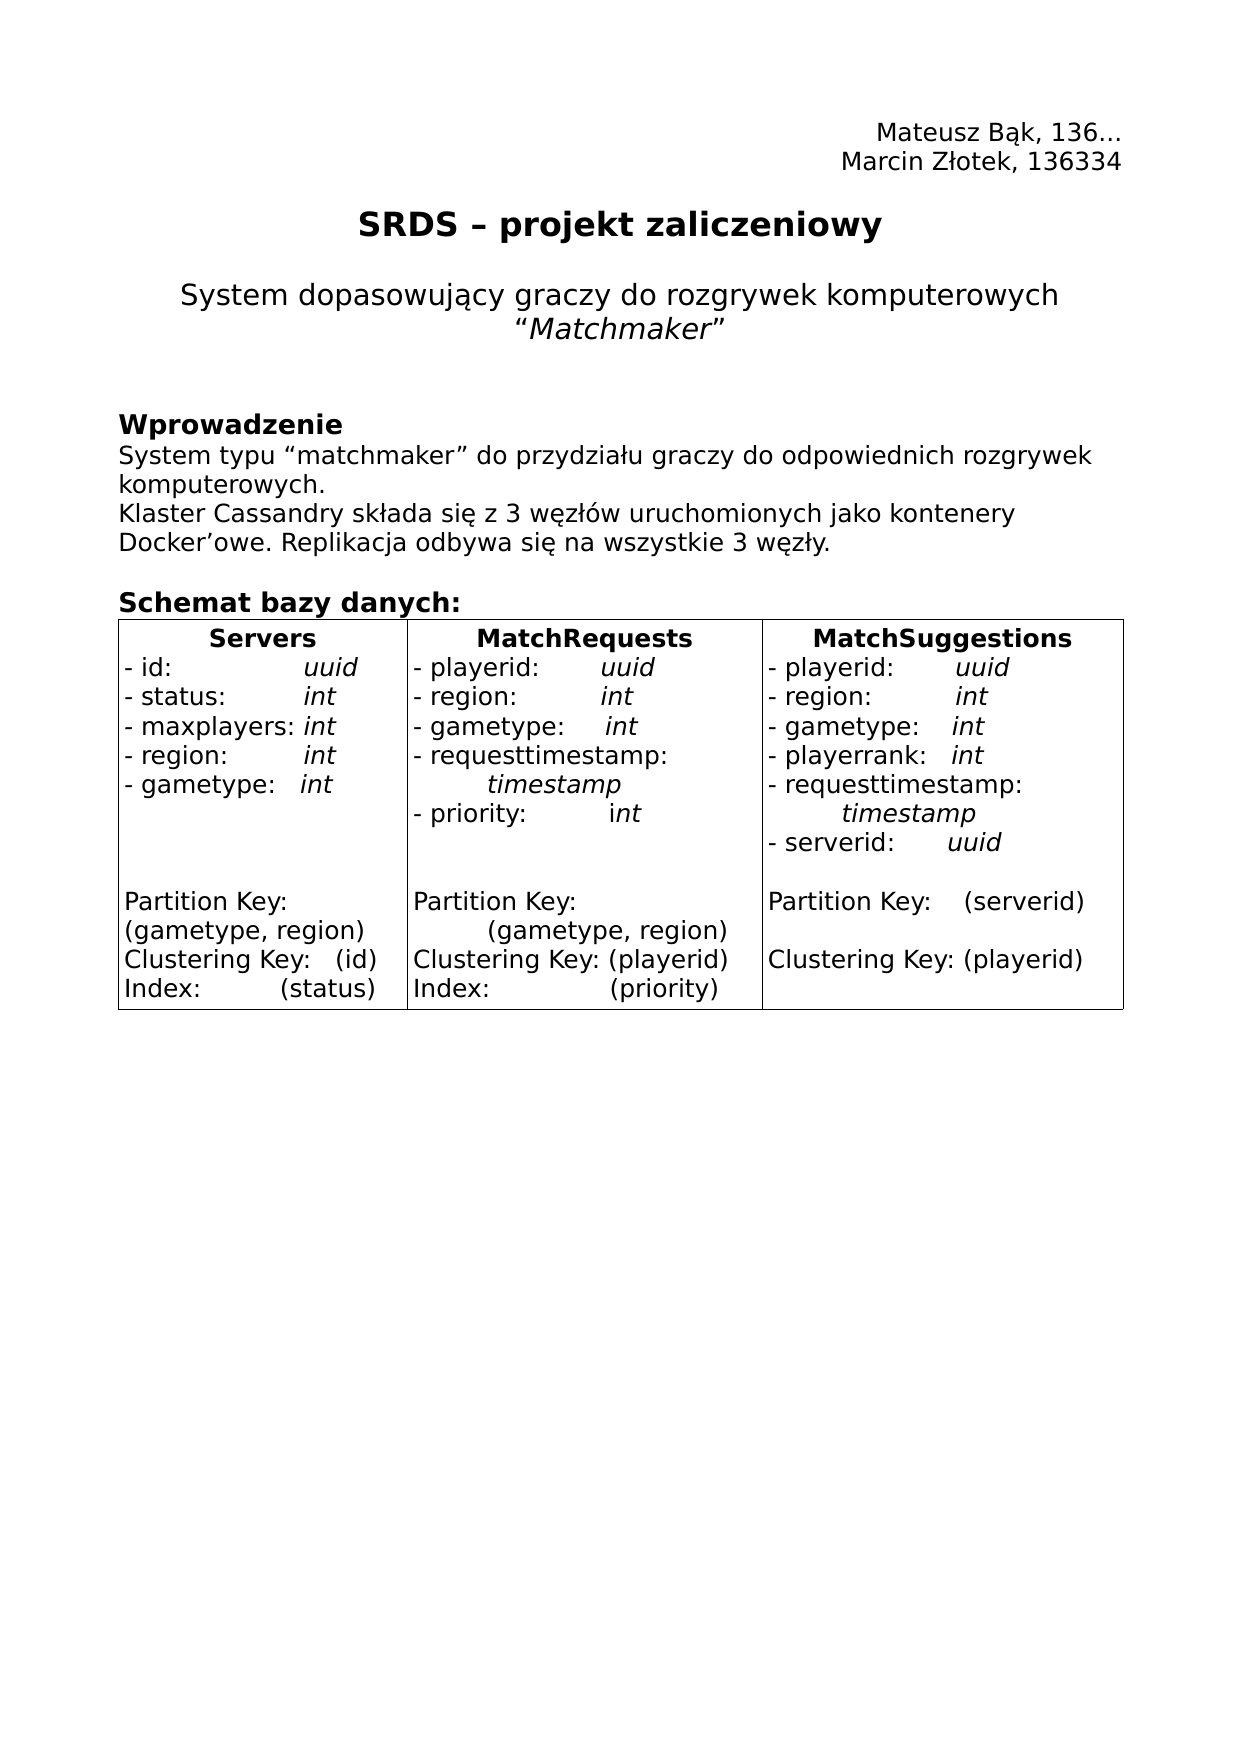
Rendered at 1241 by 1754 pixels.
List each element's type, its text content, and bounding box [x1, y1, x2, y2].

text System typu “matchmaker” do przydziału graczy do odpowiednich rozgrywek komputerowych. [118, 441, 1122, 499]
table_header MatchSuggestions - playerid: uuid - region: int - gametype: int - playerrank: int - requesttimestamp: timestamp - serverid: uuid Partition Key: (serverid) Clustering Key: (playerid) [763, 620, 1123, 1009]
text SRDS – projekt zaliczeniowy [118, 206, 1122, 244]
text Mateusz Bąk, 136... [118, 118, 1122, 147]
text Wprowadzenie [118, 409, 1122, 441]
table_header MatchRequests - playerid: uuid - region: int - gametype: int - requesttimestamp: timestamp - priority: int Partition Key: (gametype, region) Clustering Key: (playerid) Index: (priority) [408, 620, 762, 1009]
text Klaster Cassandry składa się z 3 węzłów uruchomionych jako kontenery Docker’owe. Replikacja odbywa się na wszystkie 3 węzły. [118, 499, 1122, 558]
text Marcin Złotek, 136334 [118, 147, 1122, 176]
text System dopasowujący graczy do rozgrywek komputerowych “Matchmaker” [118, 278, 1122, 346]
table_header Servers - id: uuid - status: int - maxplayers: int - region: int - gametype: int Partition Key: (gametype, region) Clustering Key: (id) Index: (status) [119, 620, 407, 1009]
text Schemat bazy danych: [118, 587, 1122, 618]
